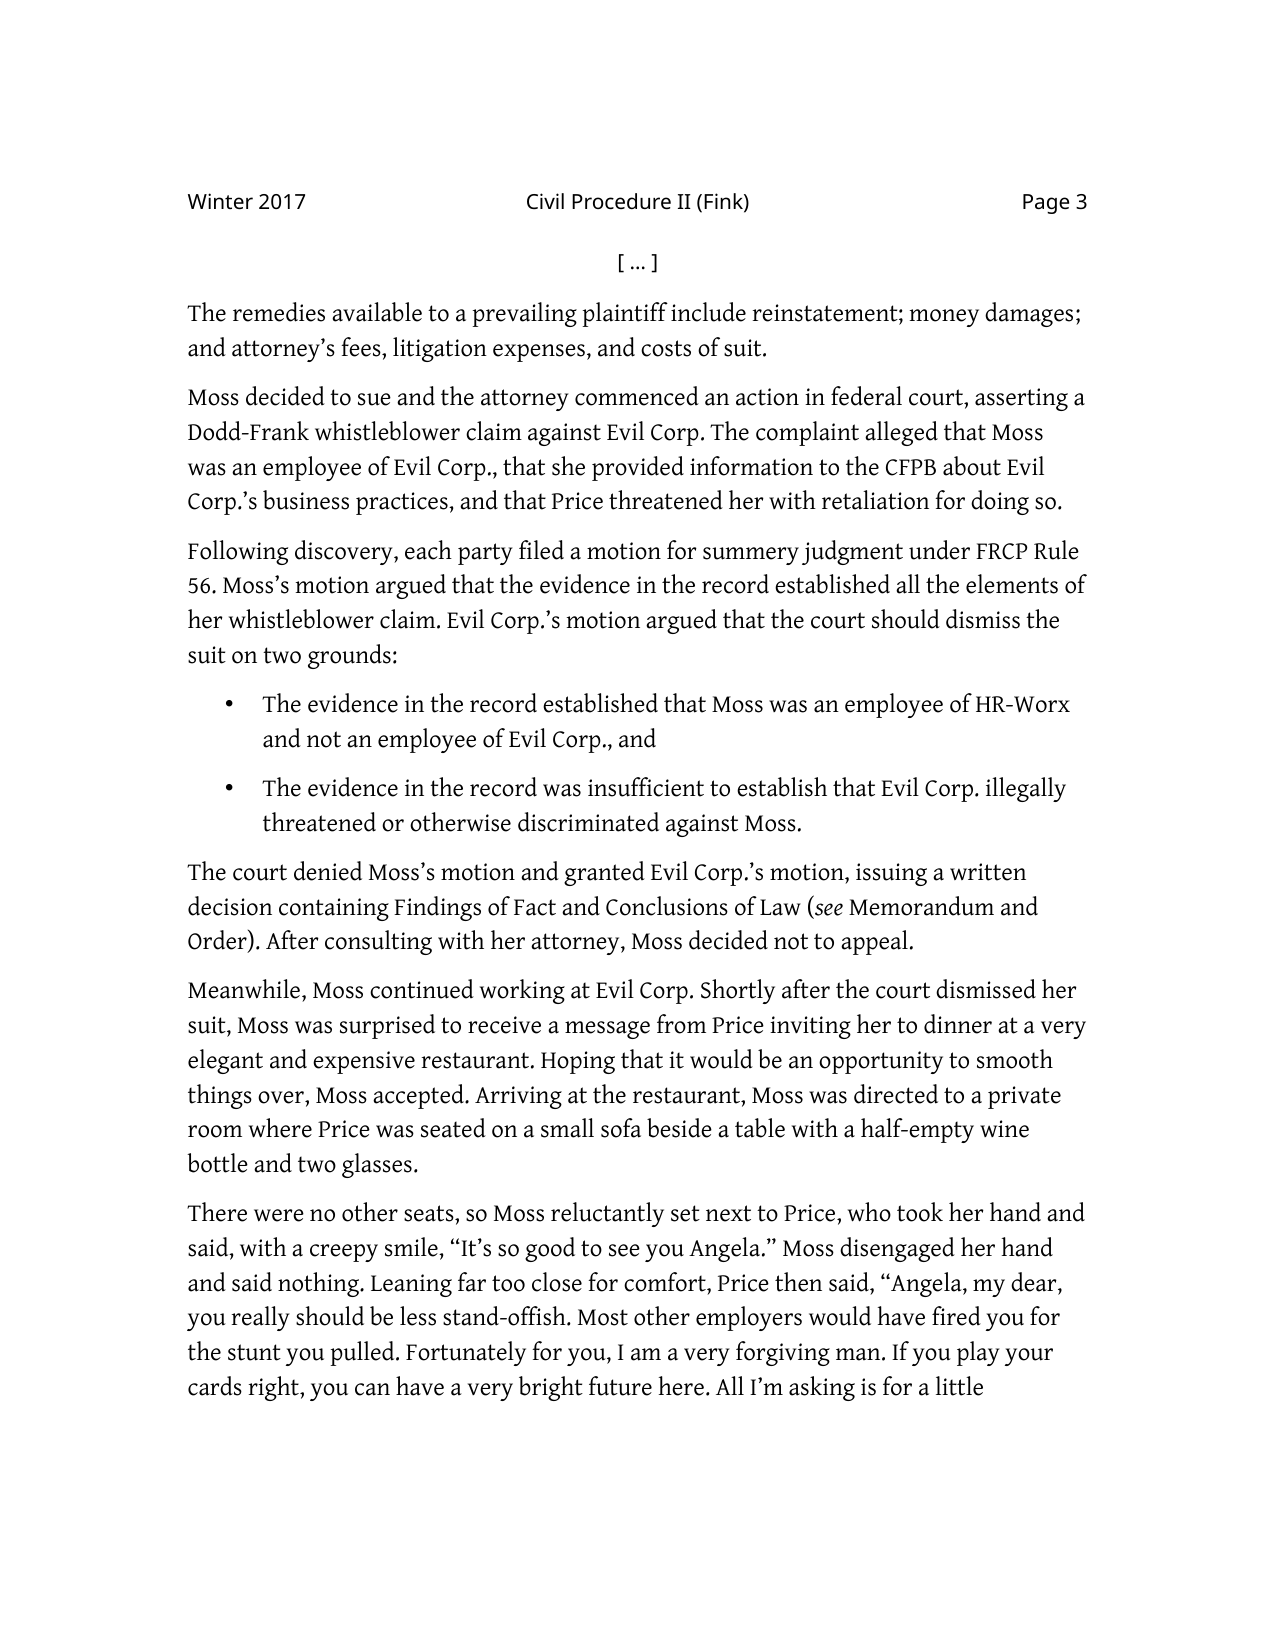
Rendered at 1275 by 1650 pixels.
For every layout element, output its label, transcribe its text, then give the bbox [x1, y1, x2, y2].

list The evidence in the record established that Moss was an employee of HR-Worx and not an employee of Evil Corp., and [225, 691, 1087, 754]
text [ … ] [262, 247, 1012, 276]
text Moss decided to sue and the attorney commenced an action in federal court, asserting a Dodd-Frank whistleblower claim against Evil Corp. The complaint alleged that Moss was an employee of Evil Corp., that she provided information to the CFPB about Evil Corp.’s business practices, and that Price threatened her with retaliation for doing so. [187, 384, 1087, 517]
text The remedies available to a prevailing plaintiff include reinstatement; money damages; and attorney’s fees, litigation expenses, and costs of suit. [187, 300, 1087, 363]
list The evidence in the record was insufficient to establish that Evil Corp. illegally threatened or otherwise discriminated against Moss. [225, 774, 1087, 838]
text The court denied Moss’s motion and granted Evil Corp.’s motion, issuing a written decision containing Findings of Fact and Conclusions of Law (see Memorandum and Order). After consulting with her attorney, Moss decided not to appeal. [187, 858, 1087, 957]
text Following discovery, each party filed a motion for summery judgment under FRCP Rule 56. Moss’s motion argued that the evidence in the record established all the elements of her whistleblower claim. Evil Corp.’s motion argued that the court should dismiss the suit on two grounds: [187, 537, 1087, 670]
text There were no other seats, so Moss reluctantly set next to Price, who took her hand and said, with a creepy smile, “It’s so good to see you Angela.” Moss disengaged her hand and said nothing. Leaning far too close for comfort, Price then said, “Angela, my dear, you really should be less stand-offish. Most other employers would have fired you for the stunt you pulled. Fortunately for you, I am a very forgiving man. If you play your cards right, you can have a very bright future here. All I’m asking is for a little [187, 1200, 1087, 1402]
text Meanwhile, Moss continued working at Evil Corp. Shortly after the court dismissed her suit, Moss was surprised to receive a message from Price inviting her to dinner at a very elegant and expensive restaurant. Hoping that it would be an opportunity to smooth things over, Moss accepted. Arriving at the restaurant, Moss was directed to a private room where Price was seated on a small sofa beside a table with a half-empty wine bottle and two glasses. [187, 977, 1087, 1179]
